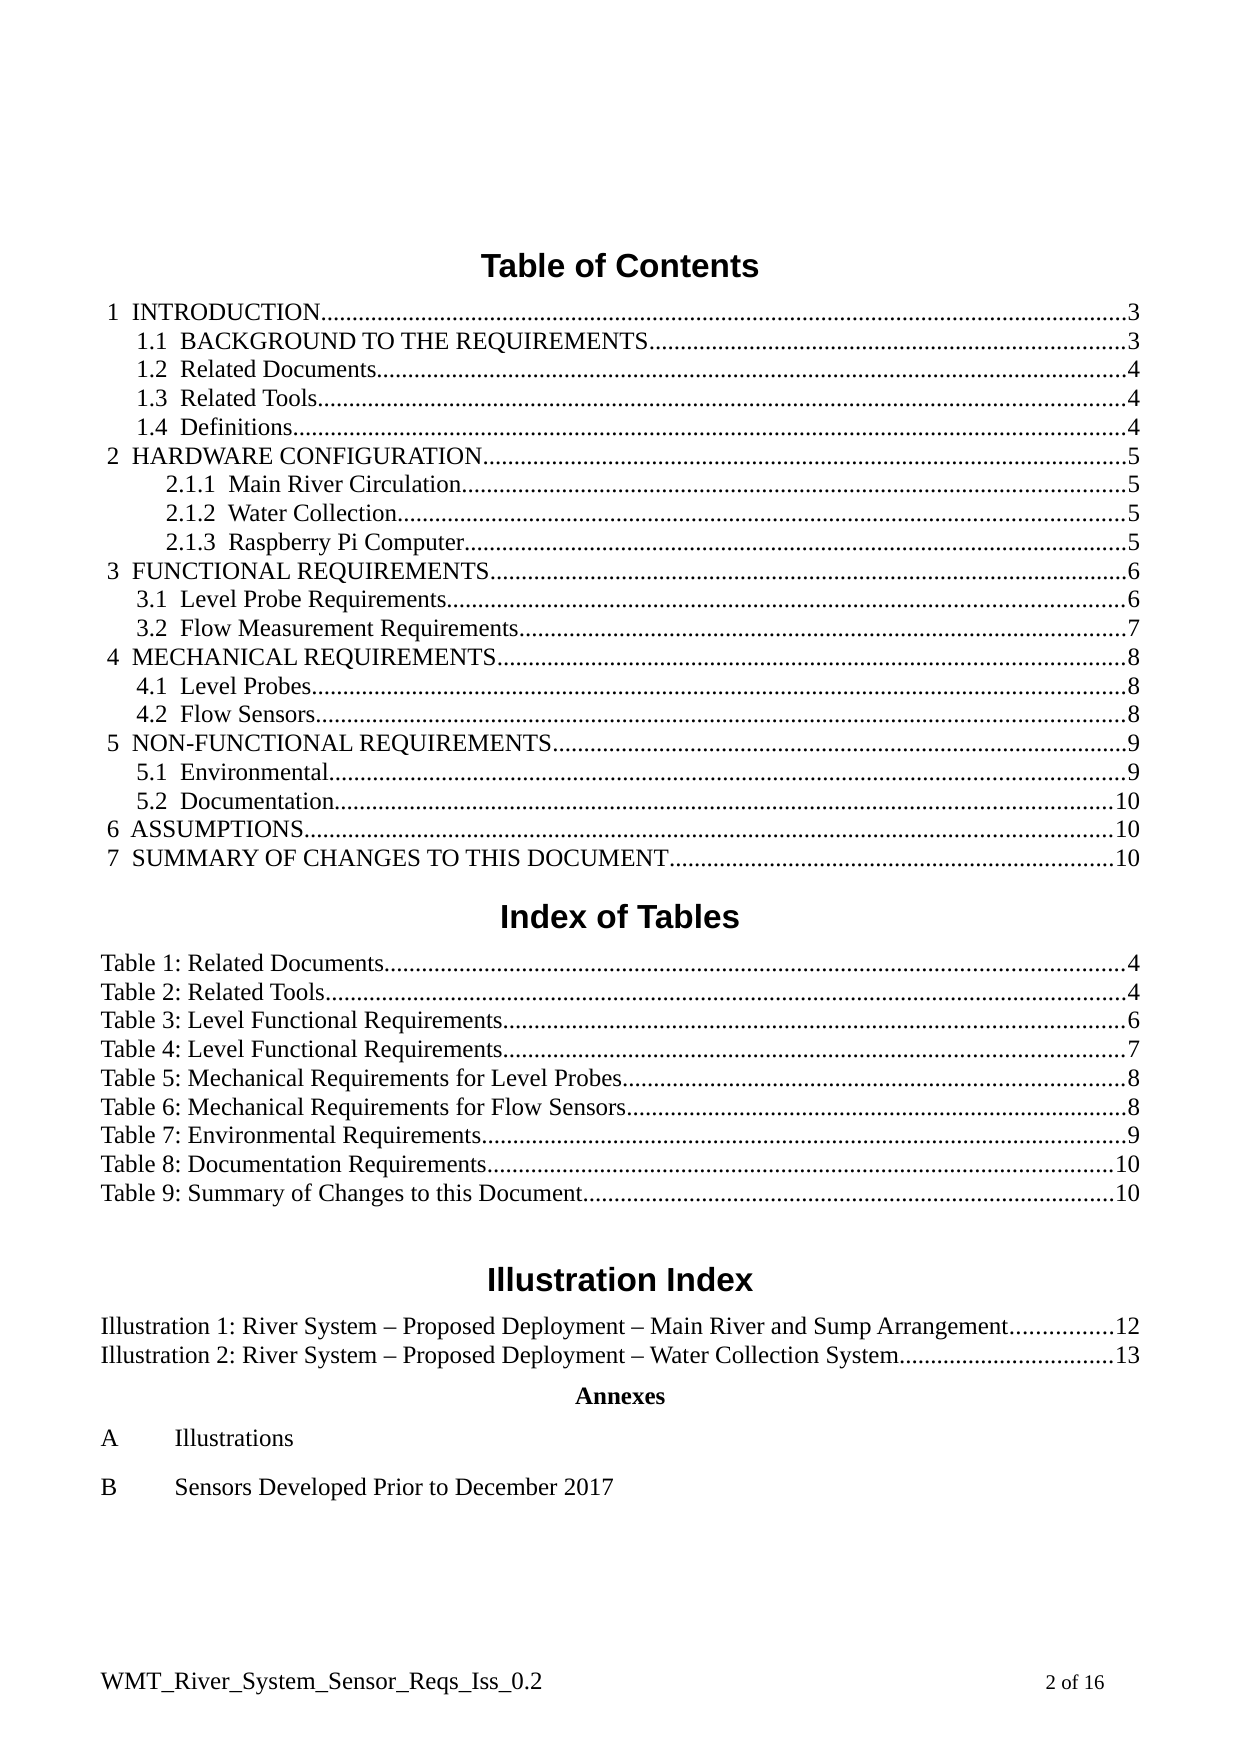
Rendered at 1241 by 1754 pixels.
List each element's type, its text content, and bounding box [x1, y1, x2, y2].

text Illustration 2: River System – Proposed Deployment – Water Collection System 13 [100, 1340, 1140, 1369]
text Table 1: Related Documents 4 [100, 948, 1140, 977]
text 2.1.1 Main River Circulation 5 [159, 469, 1140, 498]
subtitle Index of Tables [100, 897, 1140, 936]
text Table 2: Related Tools 4 [100, 977, 1140, 1006]
text 5 NON-FUNCTIONAL REQUIREMENTS 9 [100, 728, 1140, 757]
text 6 ASSUMPTIONS 10 [100, 814, 1140, 843]
text Table 4: Level Functional Requirements 7 [100, 1034, 1140, 1063]
text Table 6: Mechanical Requirements for Flow Sensors 8 [100, 1092, 1140, 1121]
text 3 FUNCTIONAL REQUIREMENTS 6 [100, 556, 1140, 584]
text 1 INTRODUCTION 3 [100, 297, 1140, 326]
text 5.2 Documentation 10 [130, 786, 1140, 814]
text 4 MECHANICAL REQUIREMENTS 8 [100, 642, 1140, 671]
text 7 SUMMARY OF CHANGES TO THIS DOCUMENT 10 [100, 843, 1140, 872]
text 3.2 Flow Measurement Requirements 7 [130, 613, 1140, 642]
text 2 HARDWARE CONFIGURATION 5 [100, 441, 1140, 469]
text 1.4 Definitions 4 [130, 412, 1140, 441]
text Annexes [100, 1381, 1140, 1410]
text Table 3: Level Functional Requirements 6 [100, 1006, 1140, 1034]
text Table 5: Mechanical Requirements for Level Probes 8 [100, 1063, 1140, 1092]
text Table 7: Environmental Requirements 9 [100, 1121, 1140, 1149]
text B Sensors Developed Prior to December 2017 [100, 1472, 1140, 1501]
subtitle Table of Contents [100, 246, 1140, 284]
text 1.1 BACKGROUND TO THE REQUIREMENTS 3 [130, 326, 1140, 354]
text A Illustrations [100, 1423, 1140, 1451]
text 3.1 Level Probe Requirements 6 [130, 584, 1140, 613]
text Table 9: Summary of Changes to this Document 10 [100, 1178, 1140, 1207]
text 2.1.2 Water Collection 5 [159, 498, 1140, 527]
text 2.1.3 Raspberry Pi Computer 5 [159, 527, 1140, 556]
text 5.1 Environmental 9 [130, 757, 1140, 786]
text 1.2 Related Documents 4 [130, 354, 1140, 383]
text 1.3 Related Tools 4 [130, 383, 1140, 412]
text Table 8: Documentation Requirements 10 [100, 1149, 1140, 1178]
text 4.1 Level Probes 8 [130, 671, 1140, 699]
text Illustration 1: River System – Proposed Deployment – Main River and Sump Arrangement 12 [100, 1311, 1140, 1340]
subtitle Illustration Index [100, 1261, 1140, 1299]
text 4.2 Flow Sensors 8 [130, 699, 1140, 728]
